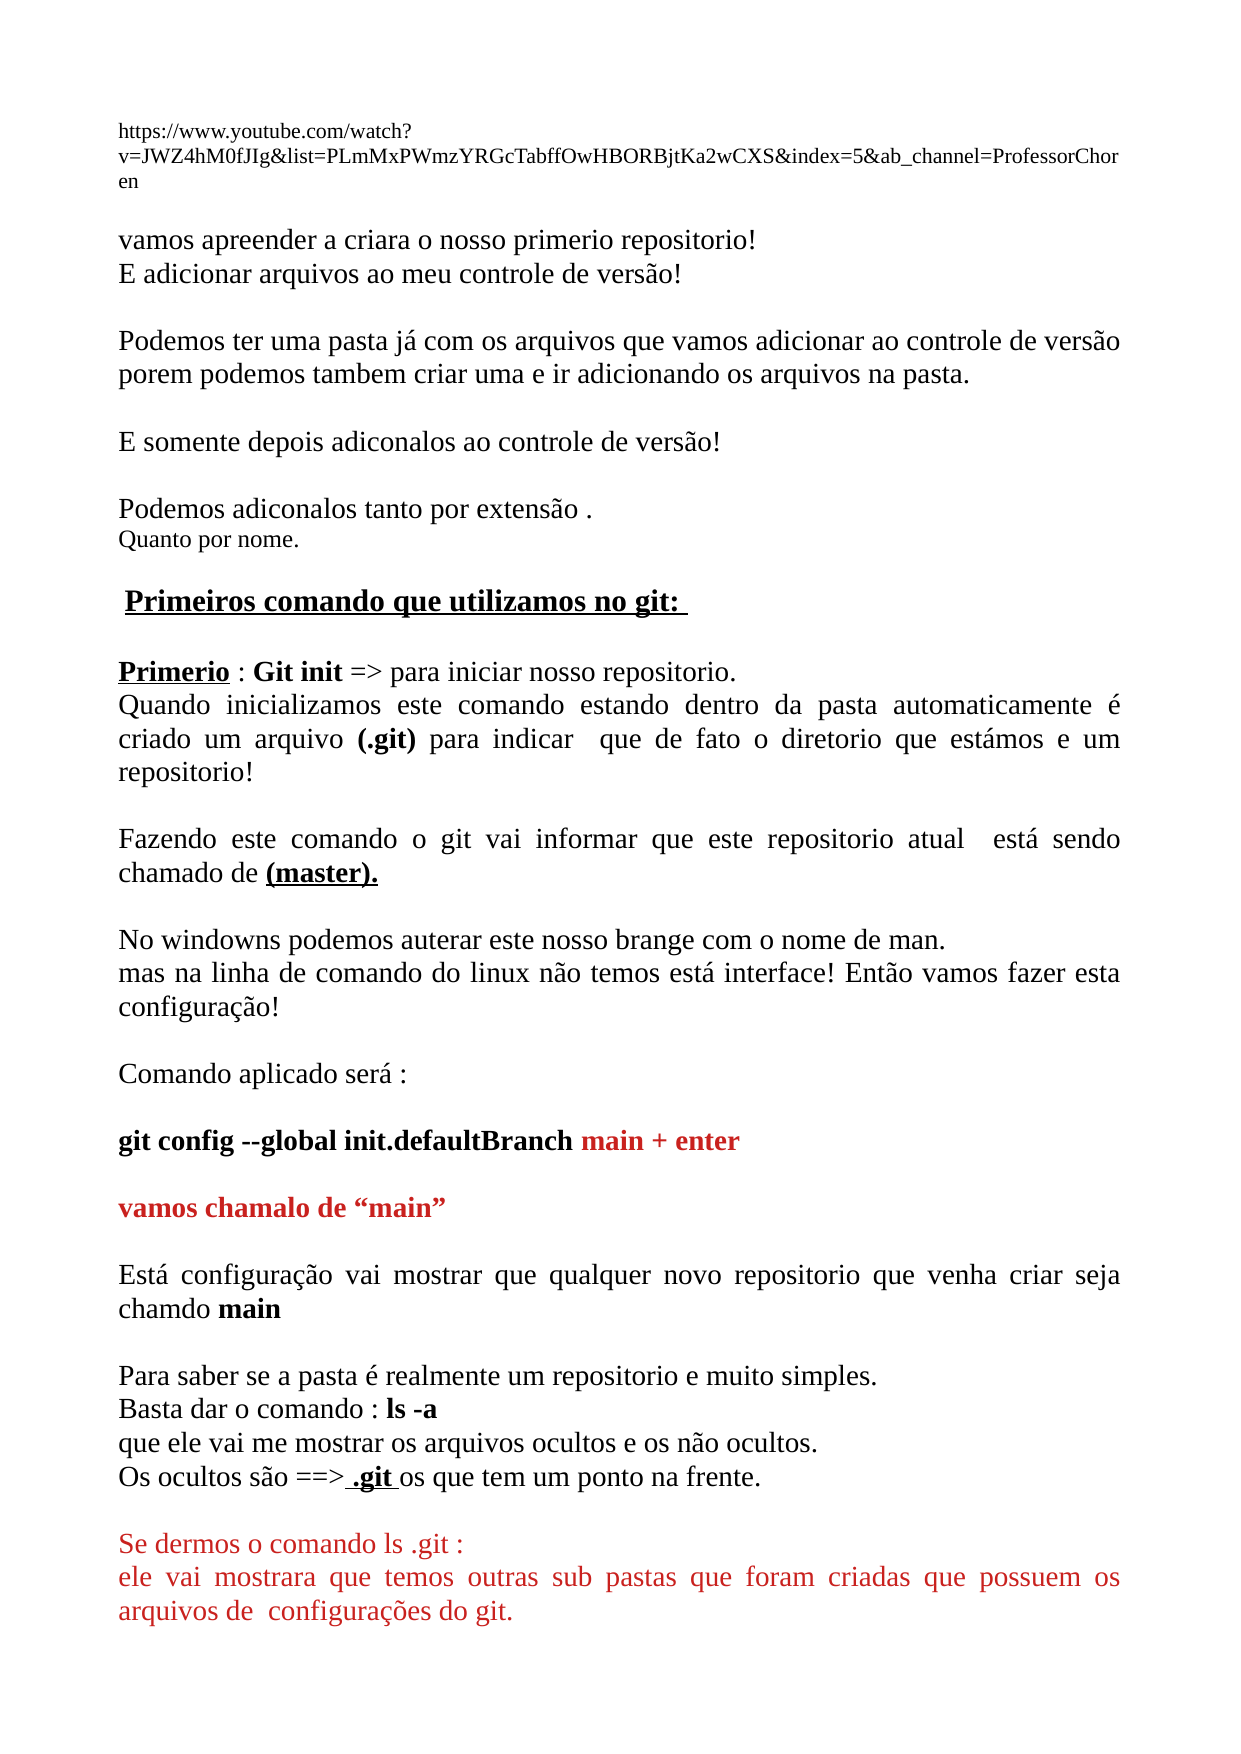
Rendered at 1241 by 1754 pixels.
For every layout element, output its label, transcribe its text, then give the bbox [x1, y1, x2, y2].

text https://www.youtube.com/watch?v=JWZ4hM0fJIg&list=PLmMxPWmzYRGcTabffOwHBORBjtKa2wCXS&index=5&ab_channel=ProfessorChoren [118, 118, 1122, 194]
text Primeiros comando que utilizamos no git: [118, 582, 1122, 618]
text mas na linha de comando do linux não temos está interface! Então vamos fazer esta configuração! [118, 956, 1122, 1023]
text E somente depois adiconalos ao controle de versão! [118, 424, 1122, 457]
text Podemos adiconalos tanto por extensão . [118, 491, 1122, 524]
text que ele vai me mostrar os arquivos ocultos e os não ocultos. [118, 1425, 1122, 1459]
text Os ocultos são ==> .git os que tem um ponto na frente. [118, 1459, 1122, 1492]
text E adicionar arquivos ao meu controle de versão! [118, 256, 1122, 289]
text No windowns podemos auterar este nosso brange com o nome de man. [118, 922, 1122, 956]
text vamos chamalo de “main” [118, 1190, 1122, 1224]
text Se dermos o comando ls .git : [118, 1526, 1122, 1559]
text Está configuração vai mostrar que qualquer novo repositorio que venha criar seja chamdo main [118, 1257, 1122, 1324]
text git config --global init.defaultBranch main + enter [118, 1123, 1122, 1157]
text Fazendo este comando o git vai informar que este repositorio atual está sendo chamado de (master). [118, 821, 1122, 888]
text Quanto por nome. [118, 524, 1122, 553]
text vamos apreender a criara o nosso primerio repositorio! [118, 222, 1122, 256]
text Primerio : Git init => para iniciar nosso repositorio. [118, 654, 1122, 687]
text Para saber se a pasta é realmente um repositorio e muito simples. [118, 1358, 1122, 1392]
text Quando inicializamos este comando estando dentro da pasta automaticamente é criado um arquivo (.git) para indicar que de fato o diretorio que estámos e um repositorio! [118, 687, 1122, 788]
text Comando aplicado será : [118, 1056, 1122, 1090]
text Basta dar o comando : ls -a [118, 1392, 1122, 1425]
text ele vai mostrara que temos outras sub pastas que foram criadas que possuem os arquivos de configurações do git. [118, 1559, 1122, 1626]
text Podemos ter uma pasta já com os arquivos que vamos adicionar ao controle de versão porem podemos tambem criar uma e ir adicionando os arquivos na pasta. [118, 323, 1122, 390]
